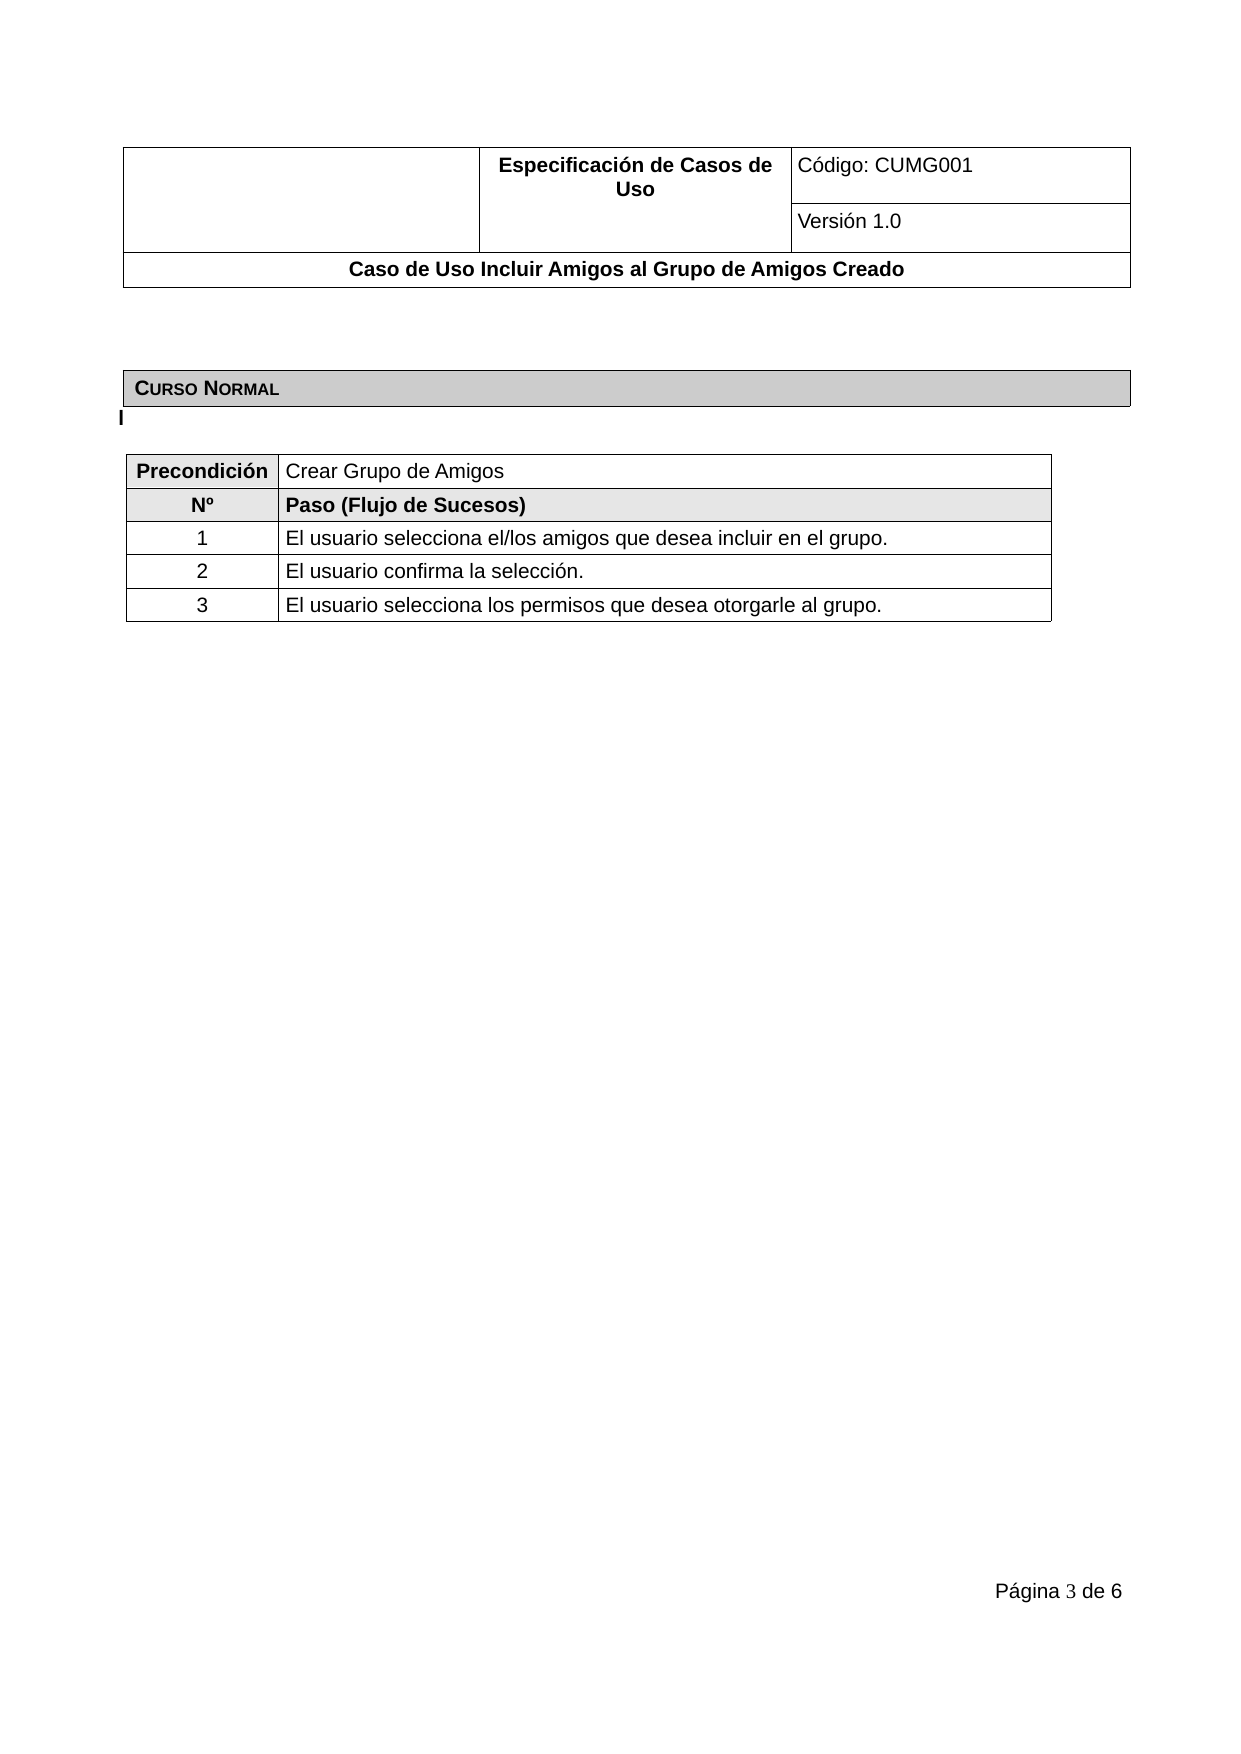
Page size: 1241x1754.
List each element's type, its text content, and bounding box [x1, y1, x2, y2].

table_cell Nº [127, 489, 278, 521]
table_cell 1 [127, 522, 278, 554]
table_cell 3 [127, 589, 278, 621]
table_cell El usuario confirma la selección. [279, 555, 1051, 587]
table_header Crear Grupo de Amigos [279, 455, 1051, 487]
table_header Precondición [127, 455, 278, 487]
table_cell El usuario selecciona los permisos que desea otorgarle al grupo. [279, 589, 1051, 621]
table_cell El usuario selecciona el/los amigos que desea incluir en el grupo. [279, 522, 1051, 554]
table_header Curso Normal [124, 371, 1130, 406]
text l [118, 406, 1122, 430]
table_cell 2 [127, 555, 278, 587]
table_cell Paso (Flujo de Sucesos) [279, 489, 1051, 521]
